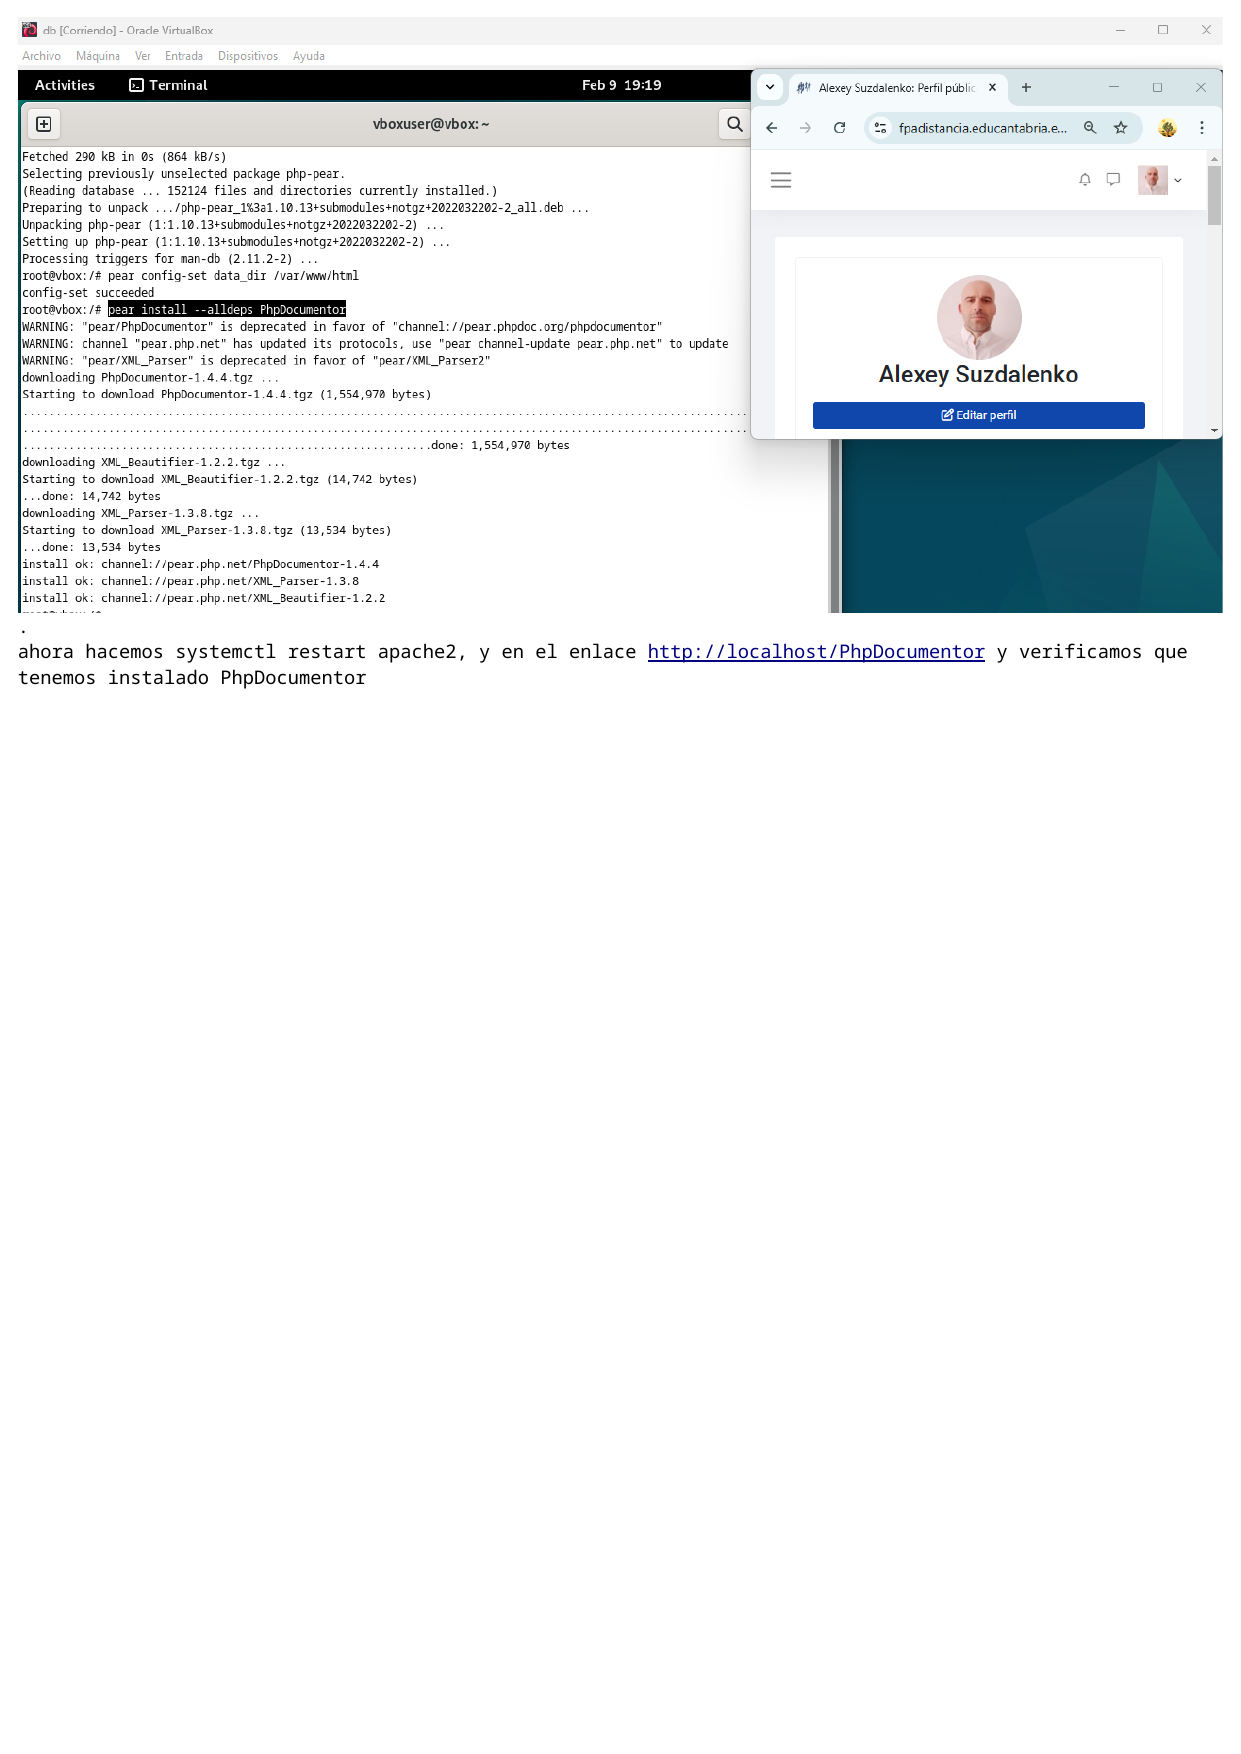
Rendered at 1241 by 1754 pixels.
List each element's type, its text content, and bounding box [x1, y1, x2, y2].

text ahora hacemos systemctl restart apache2, y en el enlace http://localhost/PhpDocumentor y verificamos que tenemos instalado PhpDocumentor [18, 638, 1222, 689]
text . [18, 613, 1222, 638]
picture [17, 17, 1223, 613]
